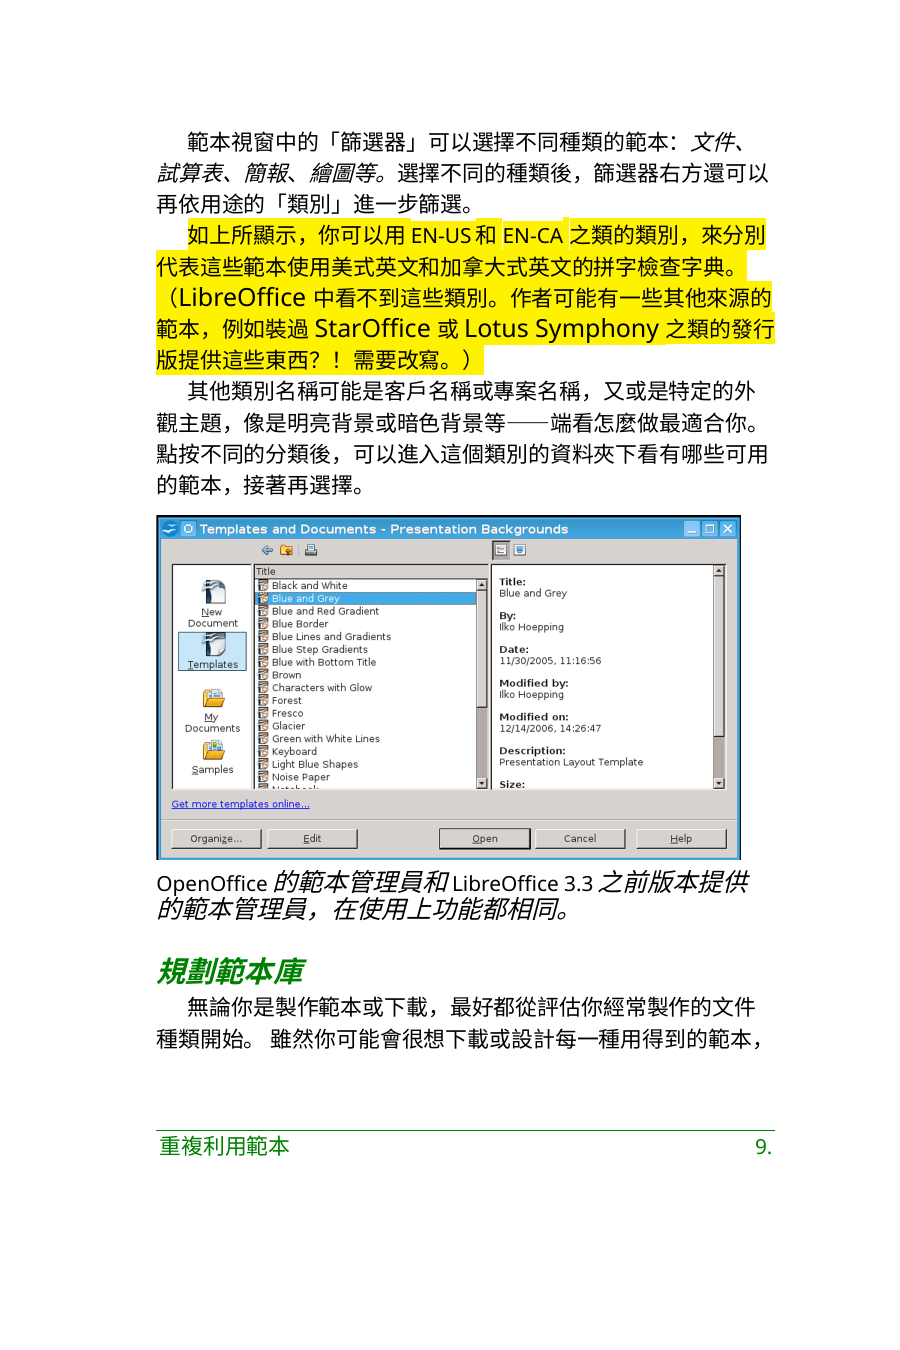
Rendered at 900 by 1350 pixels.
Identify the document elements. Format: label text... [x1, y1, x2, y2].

text 無論你是製作範本或下載，最好都從評估你經常製作的文件種類開始。 雖然你可能會很想下載或設計每一種用得到的範本， [156, 991, 775, 1053]
table_cell OpenOffice的範本管理員和LibreOffice 3.3之前版本提供的範本管理員，在使用上功能都相同。 [156, 861, 775, 923]
text 如上所顯示，你可以用EN-US和 EN-CA 之類的類別，來分別代表這些範本使用美式英文和加拿大式英文的拼字檢查字典。（LibreOffice 中看不到這些類別。作者可能有一些其他來源的範本，例如裝過 StarOffice 或 Lotus Symphony 之類的發行版提供這些東西？！需要改寫。） [156, 219, 775, 375]
text 其他類別名稱可能是客戶名稱或專案名稱，又或是特定的外觀主題，像是明亮背景或暗色背景等——端看怎麼做最適合你。點按不同的分類後，可以進入這個類別的資料夾下看有哪些可用的範本，接著再選擇。 [156, 375, 775, 500]
text 範本視窗中的「篩選器」可以選擇不同種類的範本：文件、試算表、簡報、繪圖等。選擇不同的種類後，篩選器右方還可以再依用途的「類別」進一步篩選。 [156, 125, 775, 219]
table_header [156, 516, 775, 861]
picture [156, 515, 741, 860]
subtitle 規劃範本庫 [156, 948, 775, 991]
